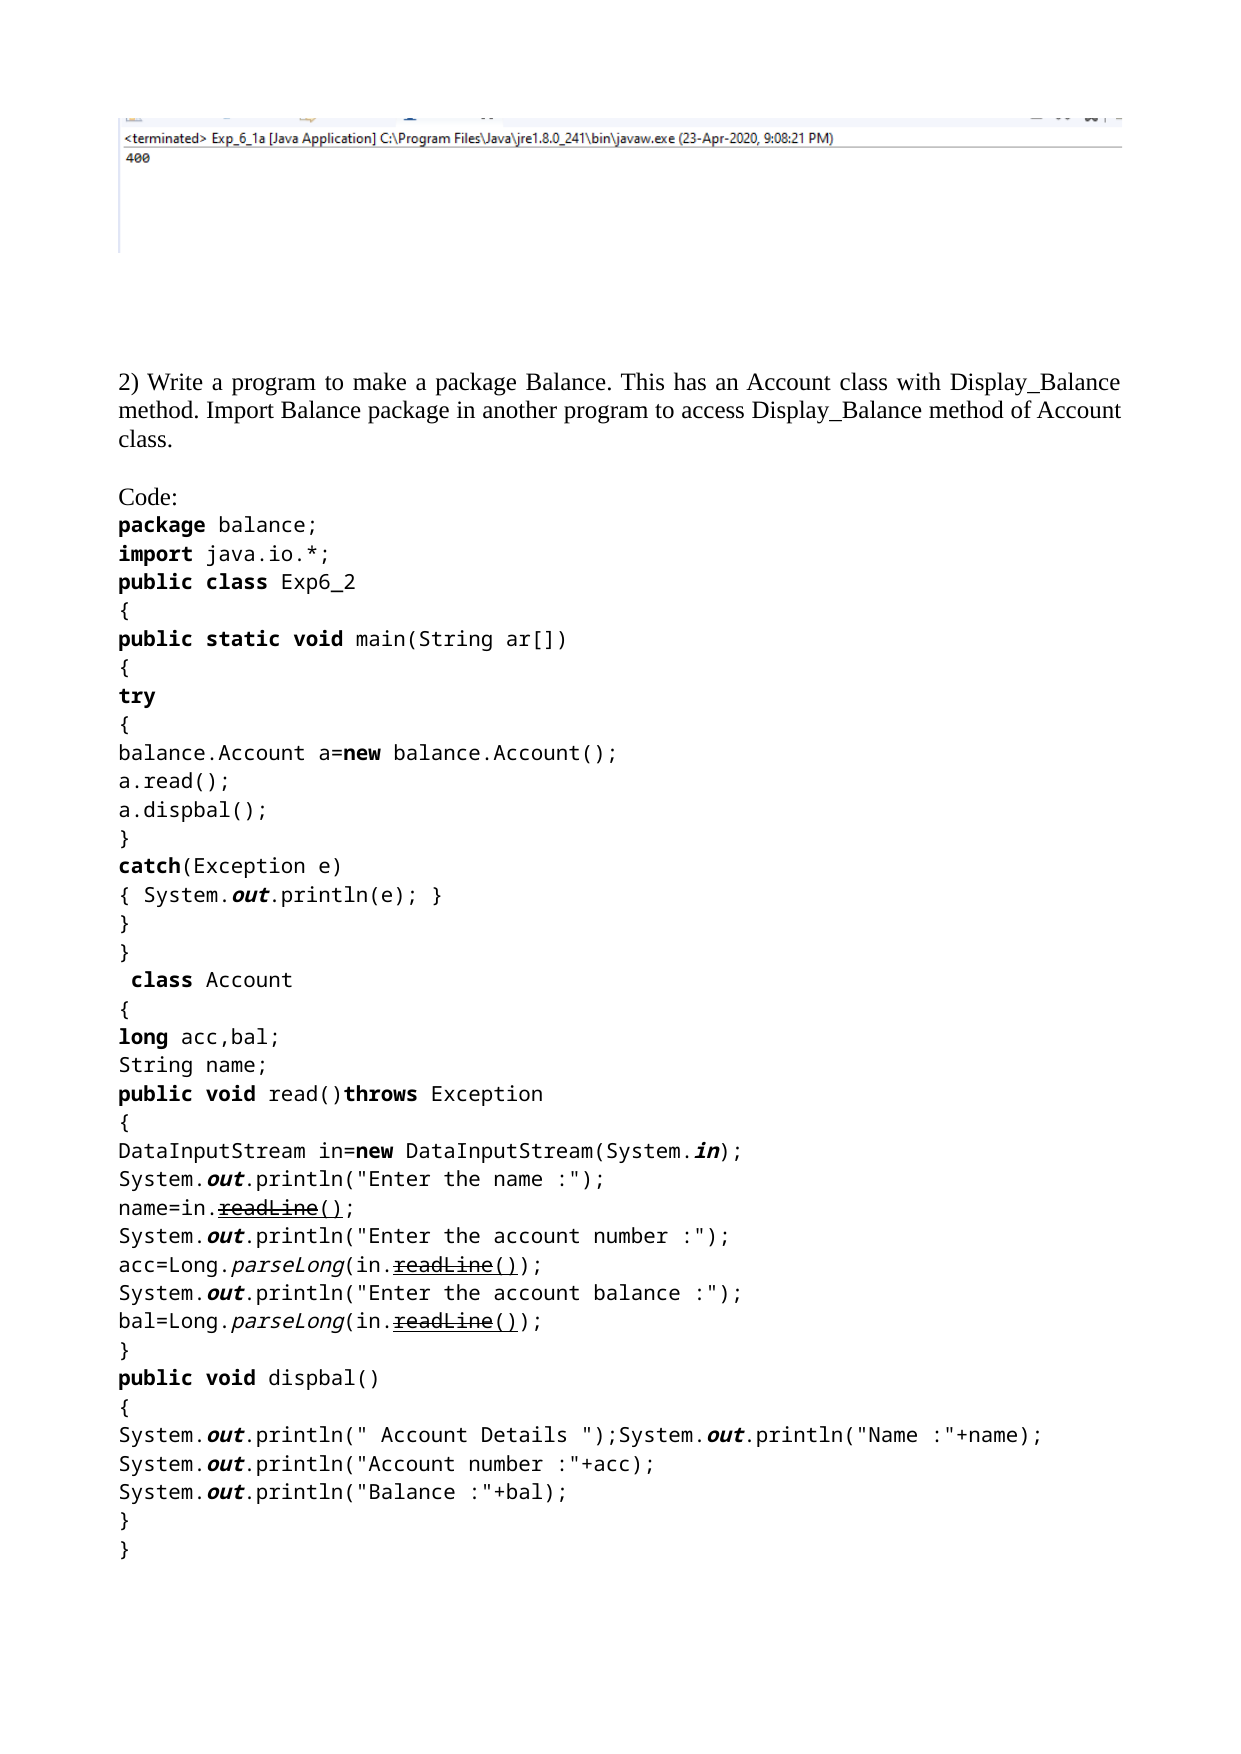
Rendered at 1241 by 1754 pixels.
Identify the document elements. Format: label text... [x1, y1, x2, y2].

list a.dispbal(); [118, 795, 1122, 823]
list a.read(); [118, 766, 1122, 795]
list System.out.println("Account number :"+acc); [118, 1449, 1122, 1477]
list balance.Account a=new balance.Account(); [118, 738, 1122, 766]
list class Account [118, 965, 1122, 994]
list { [118, 1107, 1122, 1136]
list { [118, 596, 1122, 624]
list System.out.println("Enter the account balance :"); [118, 1278, 1122, 1307]
list System.out.println(" Account Details ");System.out.println("Name :"+name); [118, 1420, 1122, 1449]
list public void read()throws Exception [118, 1079, 1122, 1107]
picture [118, 118, 1123, 253]
list { [118, 994, 1122, 1022]
list Code: [118, 482, 1122, 510]
list long acc,bal; [118, 1022, 1122, 1051]
list } [118, 1506, 1122, 1534]
list System.out.println("Balance :"+bal); [118, 1477, 1122, 1506]
list System.out.println("Enter the name :"); [118, 1164, 1122, 1193]
list String name; [118, 1051, 1122, 1079]
list } [118, 1335, 1122, 1363]
list import java.io.*; [118, 539, 1122, 567]
list } [118, 1534, 1122, 1562]
list } [118, 823, 1122, 852]
list 2) Write a program to make a package Balance. This has an Account class with Display_Balance method. Import Balance package in another program to access Display_Balance method of Account class. [118, 367, 1122, 453]
list { [118, 652, 1122, 681]
list public void dispbal() [118, 1363, 1122, 1392]
list { [118, 1392, 1122, 1420]
list public static void main(String ar[]) [118, 624, 1122, 652]
list bal=Long.parseLong(in.readLine()); [118, 1307, 1122, 1335]
list public class Exp6_2 [118, 567, 1122, 596]
list } [118, 937, 1122, 965]
list acc=Long.parseLong(in.readLine()); [118, 1250, 1122, 1278]
list catch(Exception e) [118, 852, 1122, 880]
list { [118, 709, 1122, 738]
list try [118, 681, 1122, 709]
list package balance; [118, 510, 1122, 539]
list } [118, 908, 1122, 937]
list System.out.println("Enter the account number :"); [118, 1221, 1122, 1250]
list name=in.readLine(); [118, 1193, 1122, 1221]
list { System.out.println(e); } [118, 880, 1122, 908]
list DataInputStream in=new DataInputStream(System.in); [118, 1136, 1122, 1164]
